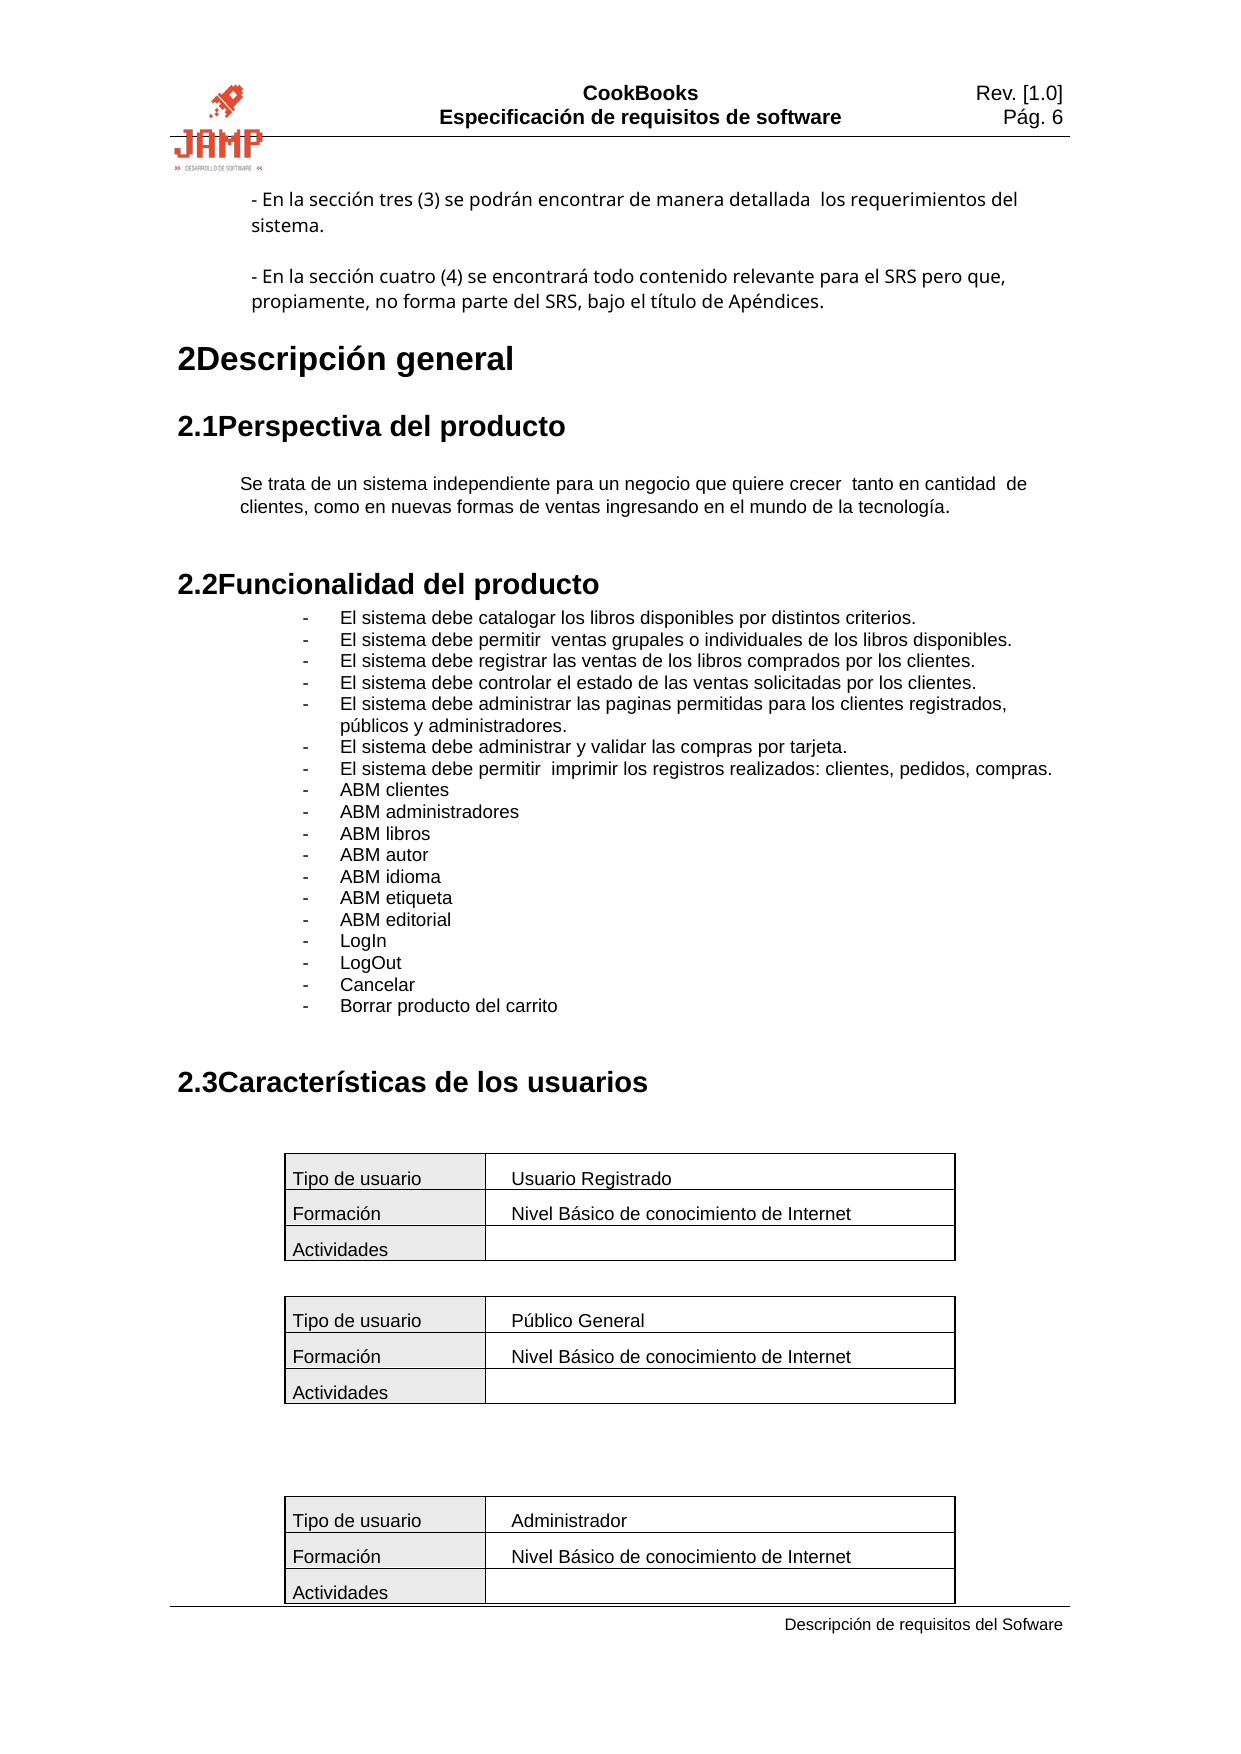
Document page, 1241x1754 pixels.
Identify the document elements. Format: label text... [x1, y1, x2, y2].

text - En la sección cuatro (4) se encontrará todo contenido relevante para el SRS pero que, propiamente, no forma parte del SRS, bajo el título de Apéndices. [251, 263, 1063, 314]
text Se trata de un sistema independiente para un negocio que quiere crecer tanto en cantidad de clientes, como en nuevas formas de ventas ingresando en el mundo de la tecnología. [240, 472, 1063, 518]
subtitle Perspectiva del producto [177, 409, 1063, 442]
list Borrar producto del carrito [302, 995, 1063, 1016]
table_header Usuario Registrado [486, 1154, 771, 1189]
table_header [771, 1154, 954, 1189]
list El sistema debe catalogar los libros disponibles por distintos criterios. [302, 607, 1063, 628]
table_cell [638, 1369, 771, 1403]
subtitle Características de los usuarios [177, 1065, 1063, 1099]
table_cell Actividades [286, 1569, 485, 1603]
table_cell Actividades [286, 1369, 485, 1403]
table_cell [285, 1404, 485, 1496]
table_cell [285, 1261, 485, 1296]
table_cell [485, 1404, 638, 1496]
table_cell [638, 1569, 771, 1603]
table_cell [771, 1569, 954, 1603]
text - En la sección tres (3) se podrán encontrar de manera detallada los requerimientos del sistema. [251, 186, 1063, 237]
list El sistema debe administrar las paginas permitidas para los clientes registrados, públicos y administradores. [302, 693, 1063, 736]
list ABM etiqueta [302, 887, 1063, 909]
table_cell [485, 1261, 638, 1296]
table_cell [771, 1226, 954, 1260]
list ABM libros [302, 822, 1063, 844]
list ABM clientes [302, 779, 1063, 801]
table_cell [486, 1226, 638, 1260]
table_cell Formación [286, 1533, 485, 1567]
subtitle Descripción general [177, 339, 1063, 377]
list LogIn [302, 930, 1063, 952]
list El sistema debe permitir ventas grupales o individuales de los libros disponibles. [302, 628, 1063, 650]
list ABM editorial [302, 909, 1063, 930]
table_cell Nivel Básico de conocimiento de Internet [486, 1190, 954, 1224]
table_cell Formación [286, 1333, 485, 1367]
table_cell Tipo de usuario [286, 1297, 485, 1332]
table_cell Público General [486, 1297, 771, 1332]
table_cell [771, 1404, 955, 1496]
list ABM autor [302, 844, 1063, 866]
table_cell [638, 1404, 771, 1496]
table_cell Administrador [486, 1497, 771, 1532]
table_cell [771, 1261, 955, 1296]
table_cell Nivel Básico de conocimiento de Internet [486, 1333, 954, 1367]
table_cell [771, 1497, 954, 1532]
table_cell [638, 1261, 771, 1296]
table_cell [771, 1297, 954, 1332]
table_cell [486, 1569, 638, 1603]
table_cell [486, 1369, 638, 1403]
table_cell Nivel Básico de conocimiento de Internet [486, 1533, 954, 1567]
table_cell [638, 1226, 771, 1260]
table_cell Actividades [286, 1226, 485, 1260]
table_cell Tipo de usuario [286, 1497, 485, 1532]
list LogOut [302, 952, 1063, 973]
table_header Tipo de usuario [286, 1154, 485, 1189]
table_cell Formación [286, 1190, 485, 1224]
list ABM idioma [302, 866, 1063, 887]
list El sistema debe registrar las ventas de los libros comprados por los clientes. [302, 650, 1063, 671]
subtitle Funcionalidad del producto [177, 567, 1063, 601]
list El sistema debe permitir imprimir los registros realizados: clientes, pedidos, compras. [302, 758, 1063, 779]
list ABM administradores [302, 801, 1063, 822]
list El sistema debe controlar el estado de las ventas solicitadas por los clientes. [302, 671, 1063, 693]
table_cell [771, 1369, 954, 1403]
list El sistema debe administrar y validar las compras por tarjeta. [302, 736, 1063, 758]
list Cancelar [302, 973, 1063, 995]
